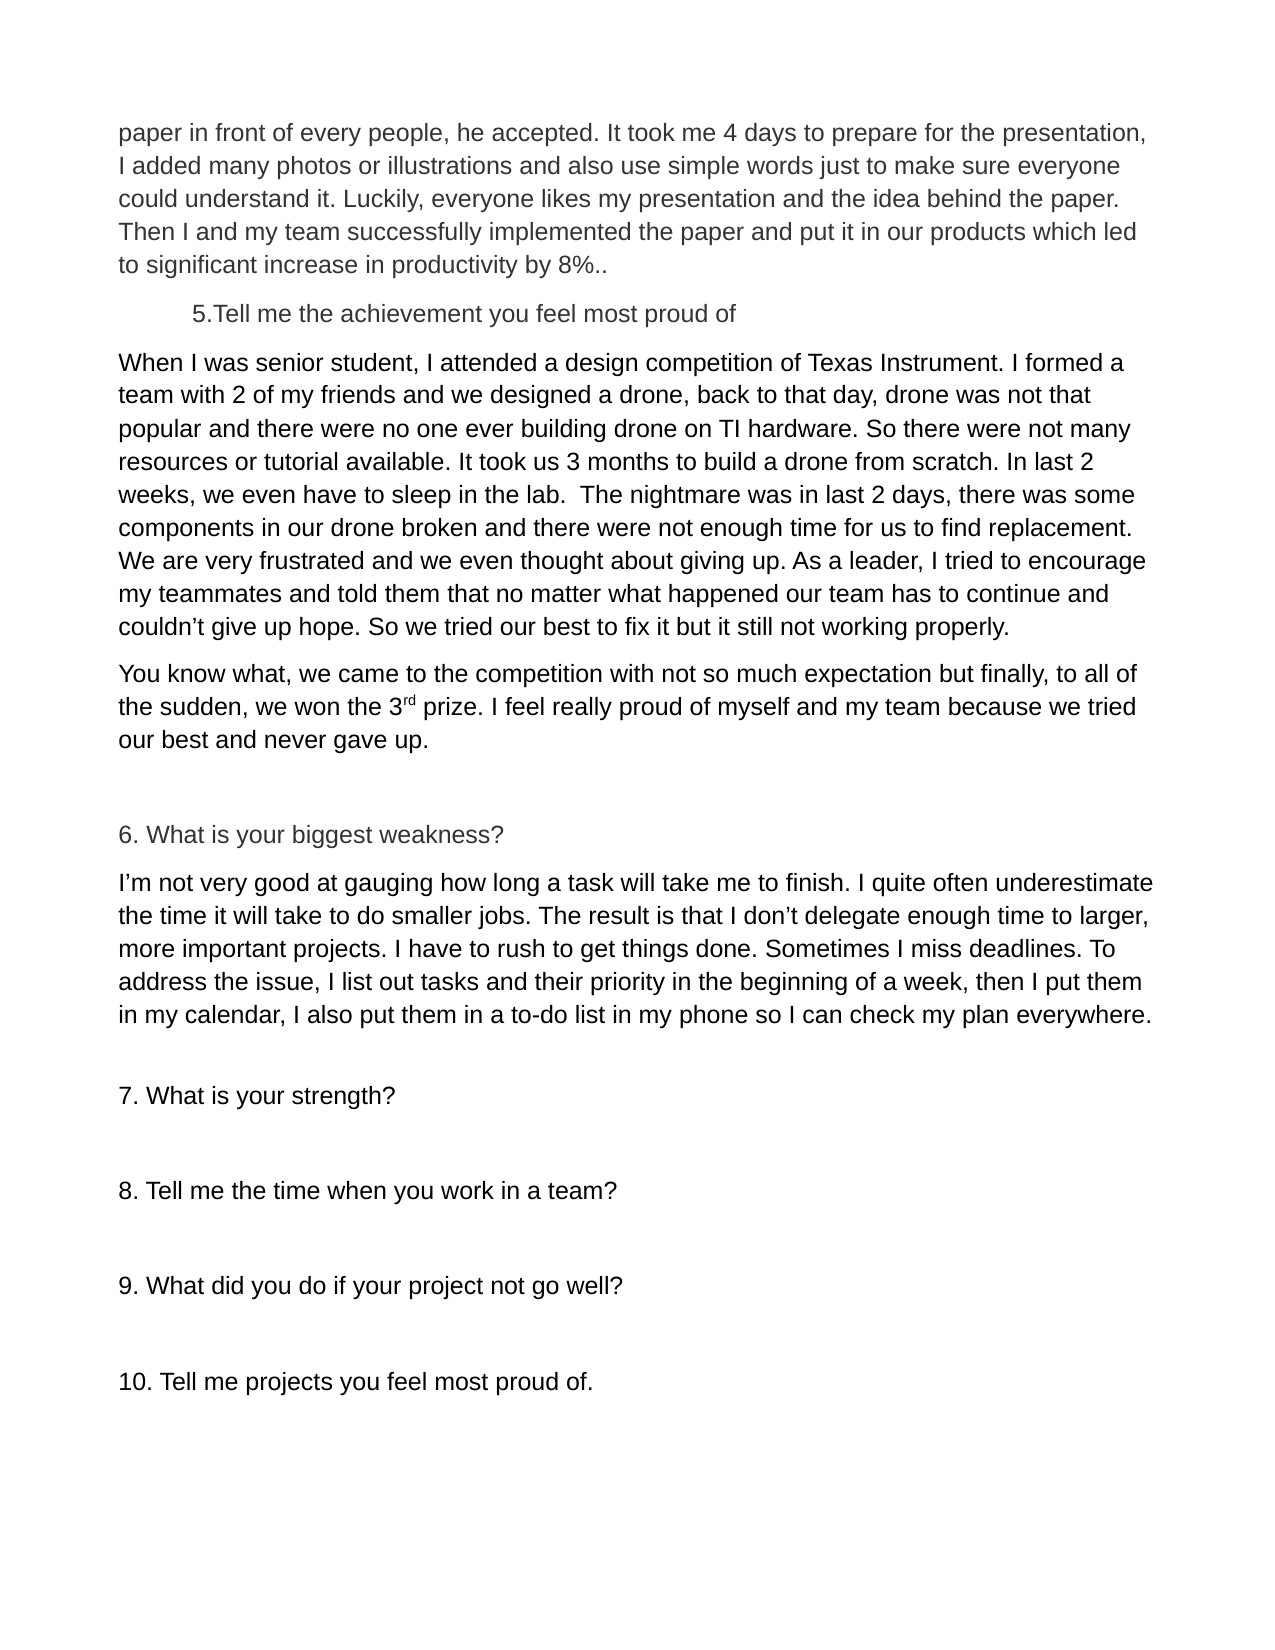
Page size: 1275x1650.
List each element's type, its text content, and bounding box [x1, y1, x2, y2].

text When I was senior student, I attended a design competition of Texas Instrument. I formed a team with 2 of my friends and we designed a drone, back to that day, drone was not that popular and there were no one ever building drone on TI hardware. So there were not many resources or tutorial available. It took us 3 months to build a drone from scratch. In last 2 weeks, we even have to sleep in the lab. The nightmare was in last 2 days, there was some components in our drone broken and there were not enough time for us to find replacement. We are very frustrated and we even thought about giving up. As a leader, I tried to encourage my teammates and told them that no matter what happened our team has to continue and couldn’t give up hope. So we tried our best to fix it but it still not working properly. [118, 347, 1157, 640]
text You know what, we came to the competition with not so much expectation but finally, to all of the sudden, we won the 3rd prize. I feel really proud of myself and my team because we tried our best and never gave up. [118, 659, 1157, 754]
text 10. Tell me projects you feel most proud of. [118, 1366, 1157, 1395]
text 6. What is your biggest weakness? [118, 821, 1157, 849]
text 8. Tell me the time when you work in a team? [118, 1176, 1157, 1205]
list Tell me the achievement you feel most proud of [118, 299, 1157, 328]
text paper in front of every people, he accepted. It took me 4 days to prepare for the presentation, I added many photos or illustrations and also use simple words just to make sure everyone could understand it. Luckily, everyone likes my presentation and the idea behind the paper. Then I and my team successfully implemented the paper and put it in our products which led to significant increase in productivity by 8%.. [118, 118, 1157, 279]
text 9. What did you do if your project not go well? [118, 1271, 1157, 1300]
text 7. What is your strength? [118, 1081, 1157, 1109]
text I’m not very good at gauging how long a task will take me to finish. I quite often underestimate the time it will take to do smaller jobs. The result is that I don’t delegate enough time to larger, more important projects. I have to rush to get things done. Sometimes I miss deadlines. To address the issue, I list out tasks and their priority in the beginning of a week, then I put them in my calendar, I also put them in a to-do list in my phone so I can check my plan everywhere. [118, 868, 1157, 1062]
